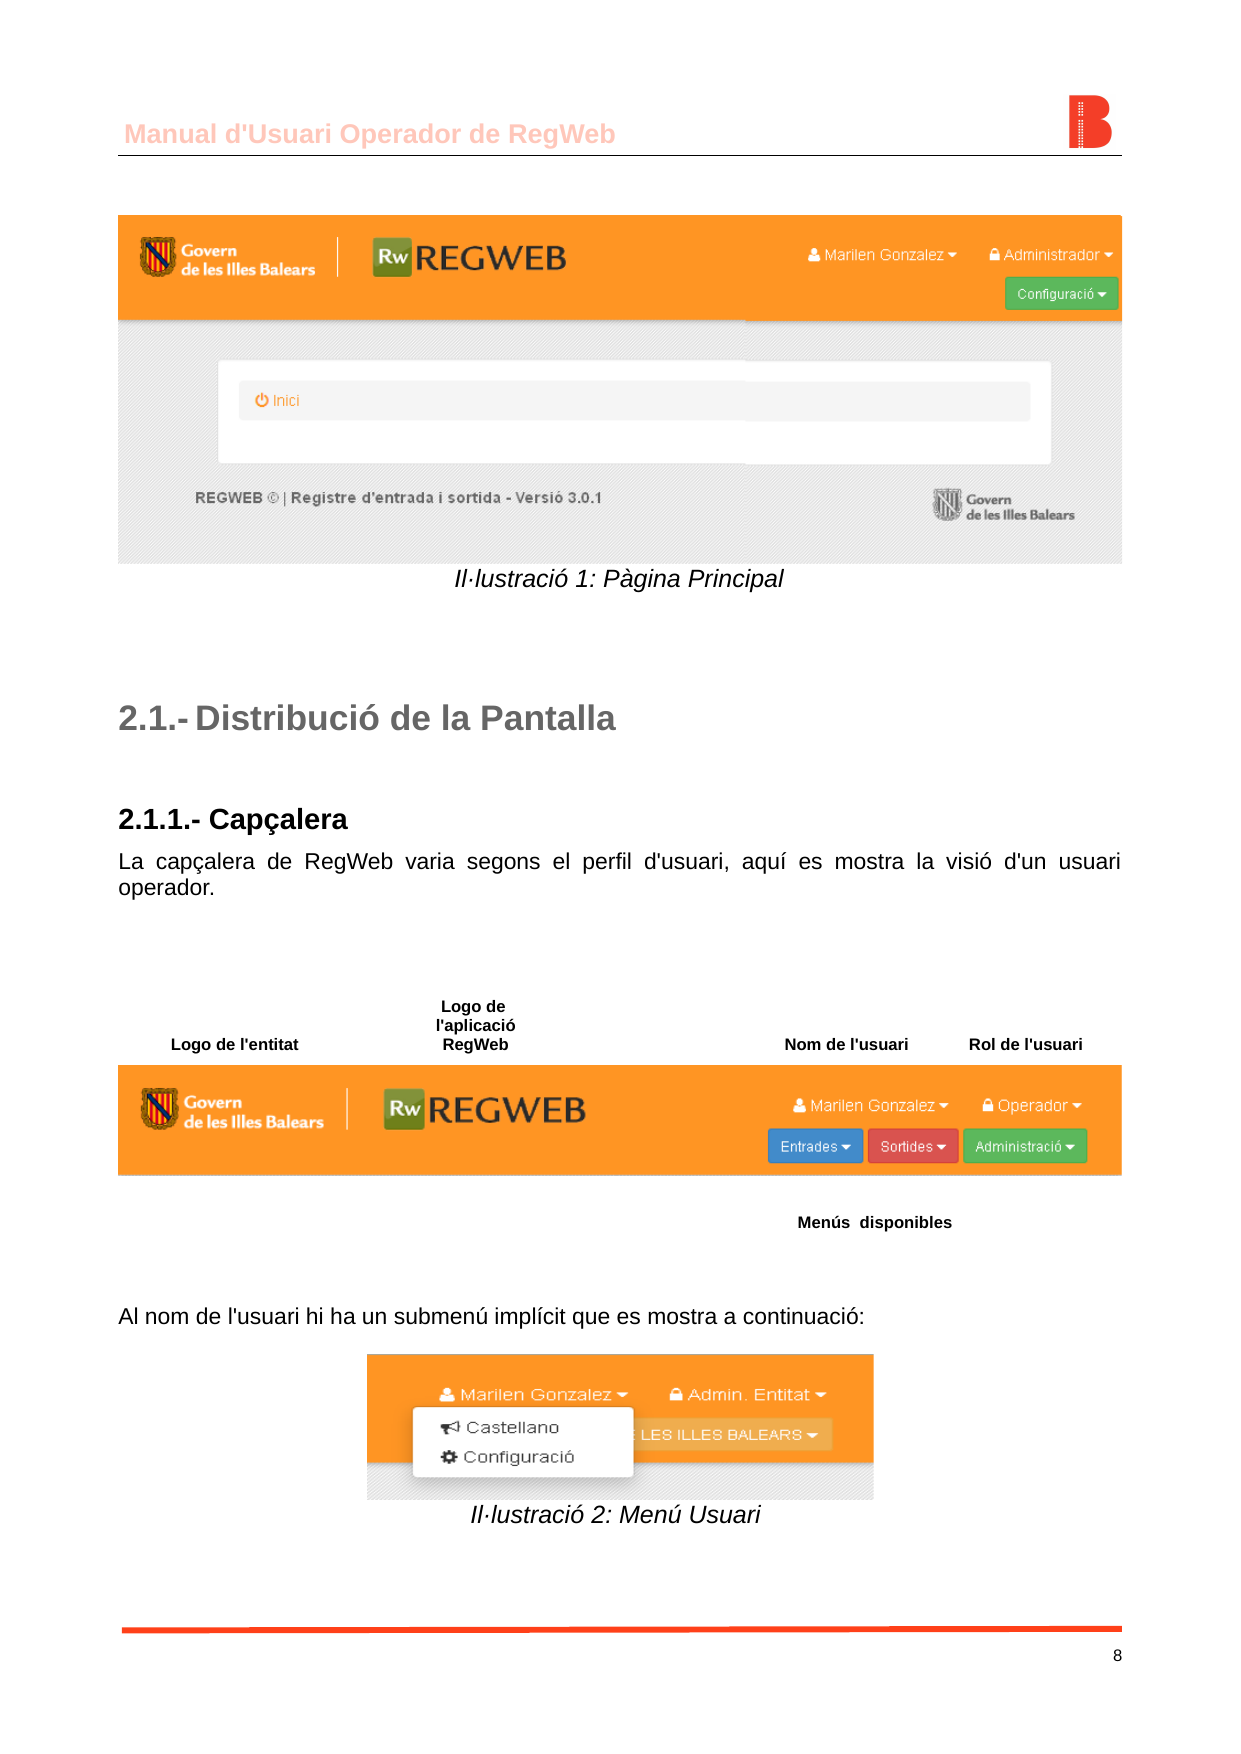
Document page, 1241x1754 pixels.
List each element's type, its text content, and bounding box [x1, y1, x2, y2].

table_header Rol de l'usuari [929, 991, 1122, 1059]
text Il·lustració 2: Menú Usuari [367, 1500, 873, 1528]
text La capçalera de RegWeb varia segons el perfil d'usuari, aquí es mostra la visió d'un usuari operador. [118, 848, 1122, 900]
text Al nom de l'usuari hi ha un submenú implícit que es mostra a continuació: [118, 1303, 1122, 1330]
table_cell [118, 1060, 1122, 1065]
picture [1063, 94, 1117, 150]
table_header Logo de l'entitat [118, 991, 351, 1059]
table_cell Menús disponibles [118, 1208, 1122, 1238]
table_cell [118, 1176, 1122, 1207]
subtitle Capçalera [118, 802, 1122, 835]
table_header Logo de l'aplicació RegWeb [351, 991, 600, 1059]
table_header Nom de l'usuari [764, 991, 929, 1059]
subtitle Distribució de la Pantalla [118, 697, 1122, 738]
picture [118, 215, 1123, 565]
picture [118, 1065, 1123, 1176]
picture [367, 1354, 874, 1500]
text Il·lustració 1: Pàgina Principal [118, 565, 1122, 593]
table_header [600, 991, 764, 1059]
